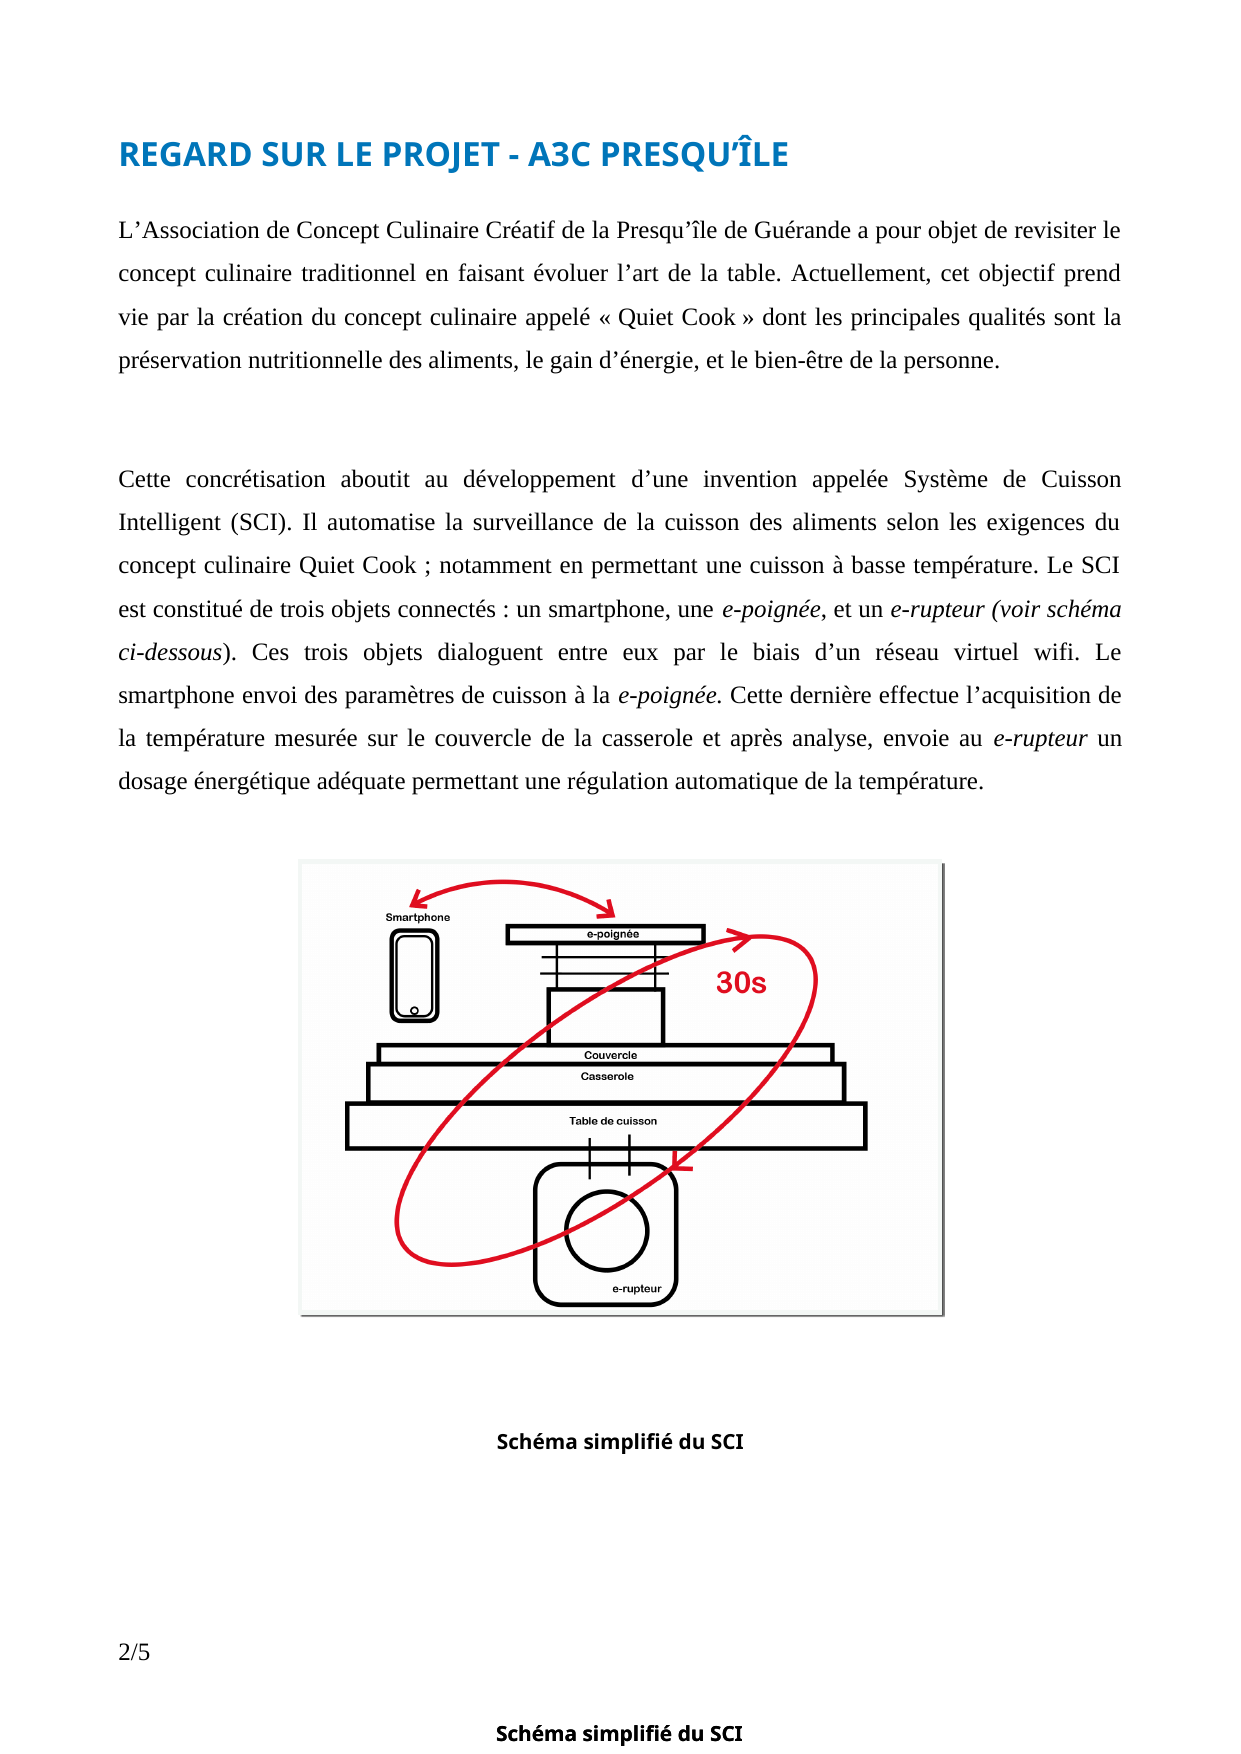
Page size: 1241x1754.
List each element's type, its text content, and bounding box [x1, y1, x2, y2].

text Cette concrétisation aboutit au développement d’une invention appelée Système de Cuisson Intelligent (SCI). Il automatise la surveillance de la cuisson des aliments selon les exigences du concept culinaire Quiet Cook ; notamment en permettant une cuisson à basse température. Le SCI est constitué de trois objets connectés : un smartphone, une e-poignée, et un e-rupteur (voir schéma ci-dessous). Ces trois objets dialoguent entre eux par le biais d’un réseau virtuel wifi. Le smartphone envoi des paramètres de cuisson à la e-poignée. Cette dernière effectue l’acquisition de la température mesurée sur le couvercle de la casserole et après analyse, envoie au e-rupteur un dosage énergétique adéquate permettant une régulation automatique de la température. [118, 464, 1122, 795]
text Schéma simplifié du SCI [421, 1719, 817, 1746]
text L’Association de Concept Culinaire Créatif de la Presqu’île de Guérande a pour objet de revisiter le concept culinaire traditionnel en faisant évoluer l’art de la table. Actuellement, cet objectif prend vie par la création du concept culinaire appelé « Quiet Cook » dont les principales qualités sont la préservation nutritionnelle des aliments, le gain d’énergie, et le bien-être de la personne. [118, 215, 1122, 373]
picture [302, 864, 938, 1310]
subtitle REGARD SUR LE PROJET - A3C PRESQU’ÎLE [118, 131, 1122, 176]
text Schéma simplifié du SCI [118, 1427, 1122, 1456]
